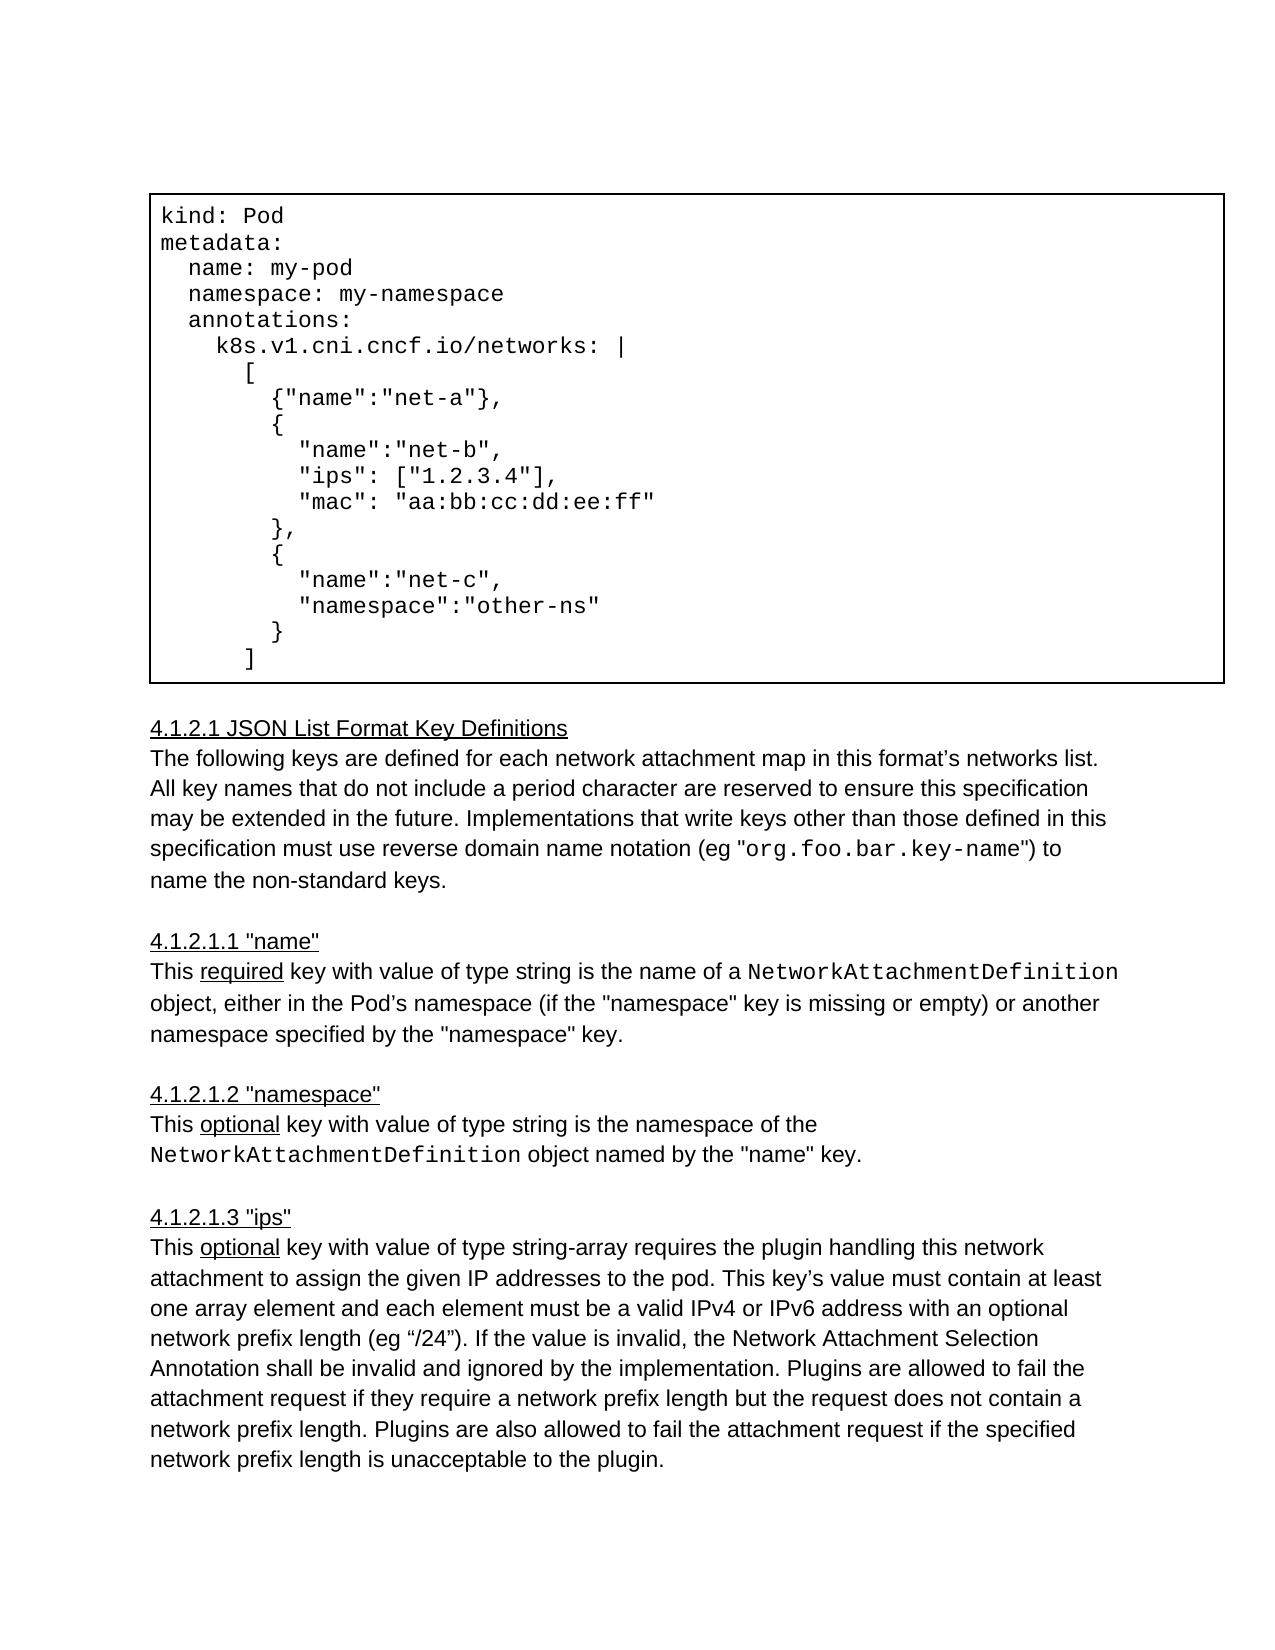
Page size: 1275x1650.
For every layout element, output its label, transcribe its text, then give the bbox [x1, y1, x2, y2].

text 4.1.2.1 JSON List Format Key Definitions [150, 714, 1125, 741]
text This required key with value of type string is the name of a NetworkAttachmentDefinition object, either in the Pod’s namespace (if the "namespace" key is missing or empty) or another namespace specified by the "namespace" key. [150, 958, 1125, 1047]
table_header kind: Pod metadata: name: my-pod namespace: my-namespace annotations: k8s.v1.cni.cncf.io/networks: | [ {"name":"net-a"}, { "name":"net-b", "ips": ["1.2.3.4"], "mac": "aa:bb:cc:dd:ee:ff" }, { "name":"net-c", "namespace":"other-ns" } ] [151, 195, 1223, 682]
text 4.1.2.1.3 "ips" [150, 1204, 1125, 1230]
text This optional key with value of type string-array requires the plugin handling this network attachment to assign the given IP addresses to the pod. This key’s value must contain at least one array element and each element must be a valid IPv4 or IPv6 address with an optional network prefix length (eg “/24”). If the value is invalid, the Network Attachment Selection Annotation shall be invalid and ignored by the implementation. Plugins are allowed to fail the attachment request if they require a network prefix length but the request does not contain a network prefix length. Plugins are also allowed to fail the attachment request if the specified network prefix length is unacceptable to the plugin. [150, 1234, 1125, 1472]
text 4.1.2.1.1 "name" [150, 928, 1125, 954]
text 4.1.2.1.2 "namespace" [150, 1081, 1125, 1107]
text This optional key with value of type string is the namespace of the NetworkAttachmentDefinition object named by the "name" key. [150, 1111, 1125, 1170]
text The following keys are defined for each network attachment map in this format’s networks list. All key names that do not include a period character are reserved to ensure this specification may be extended in the future. Implementations that write keys other than those defined in this specification must use reverse domain name notation (eg "org.foo.bar.key-name") to name the non-standard keys. [150, 745, 1125, 894]
